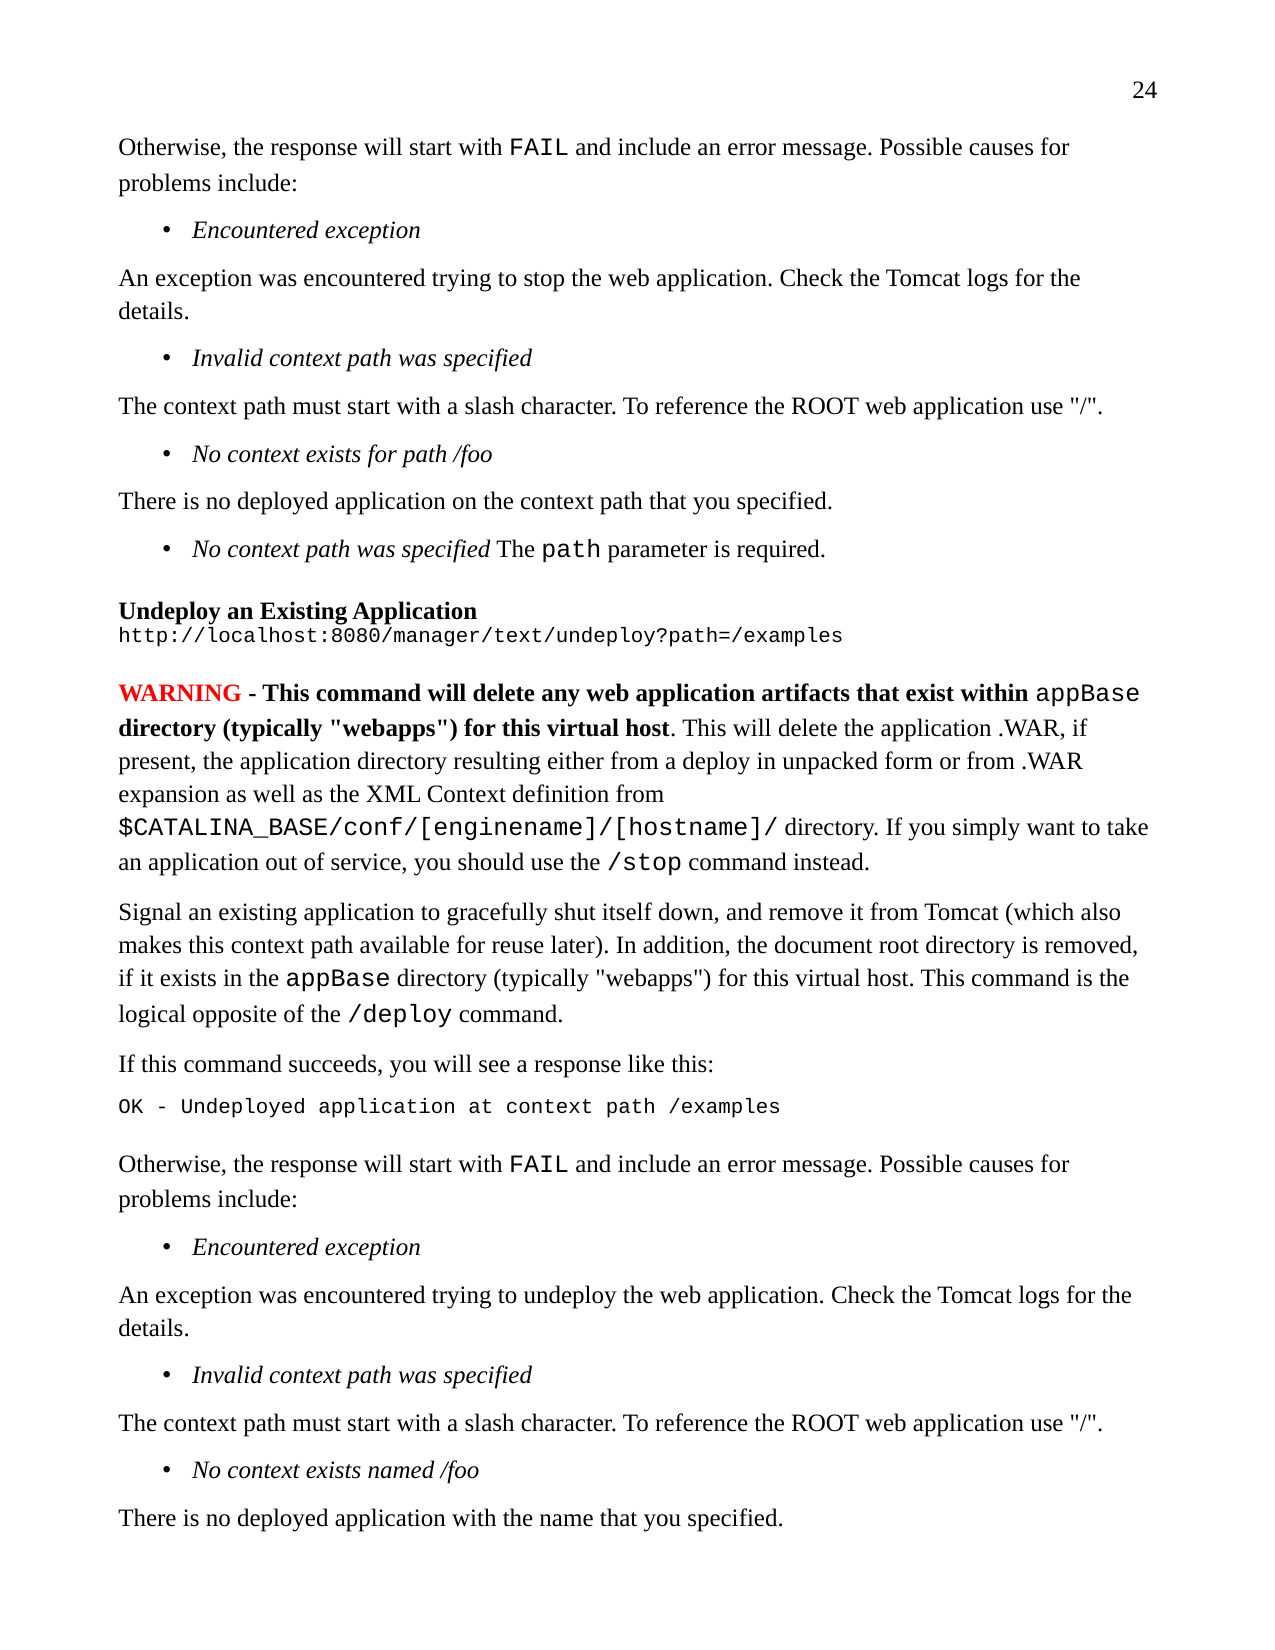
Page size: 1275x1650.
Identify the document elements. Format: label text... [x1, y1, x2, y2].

text The context path must start with a slash character. To reference the ROOT web application use "/". [118, 1408, 1157, 1437]
text If this command succeeds, you will see a response like this: [118, 1049, 1157, 1077]
text There is no deployed application on the context path that you specified. [118, 486, 1157, 515]
text Otherwise, the response will start with FAIL and include an error message. Possible causes for problems include: [118, 1149, 1157, 1213]
list Encountered exception [162, 1232, 1157, 1261]
text Otherwise, the response will start with FAIL and include an error message. Possible causes for problems include: [118, 132, 1157, 196]
text http://localhost:8080/manager/text/undeploy?path=/examples [118, 625, 1157, 649]
text OK - Undeployed application at context path /examples [118, 1096, 1157, 1120]
list Invalid context path was specified [162, 1360, 1157, 1389]
text An exception was encountered trying to stop the web application. Check the Tomcat logs for the details. [118, 263, 1157, 324]
text There is no deployed application with the name that you specified. [118, 1503, 1157, 1532]
list Invalid context path was specified [162, 343, 1157, 372]
text The context path must start with a slash character. To reference the ROOT web application use "/". [118, 391, 1157, 420]
subtitle Undeploy an Existing Application [118, 596, 1157, 625]
list No context path was specified The path parameter is required. [162, 534, 1157, 565]
list No context exists named /foo [162, 1456, 1157, 1484]
list Encountered exception [162, 215, 1157, 244]
list No context exists for path /foo [162, 439, 1157, 467]
text An exception was encountered trying to undeploy the web application. Check the Tomcat logs for the details. [118, 1280, 1157, 1341]
text Signal an existing application to gracefully shut itself down, and remove it from Tomcat (which also makes this context path available for reuse later). In addition, the document root directory is removed, if it exists in the appBase directory (typically "webapps") for this virtual host. This command is the logical opposite of the /deploy command. [118, 897, 1157, 1029]
text WARNING - This command will delete any web application artifacts that exist within appBase directory (typically "webapps") for this virtual host. This will delete the application .WAR, if present, the application directory resulting either from a deploy in unpacked form or from .WAR expansion as well as the XML Context definition from $CATALINA_BASE/conf/[enginename]/[hostname]/ directory. If you simply want to take an application out of service, you should use the /stop command instead. [118, 678, 1157, 878]
